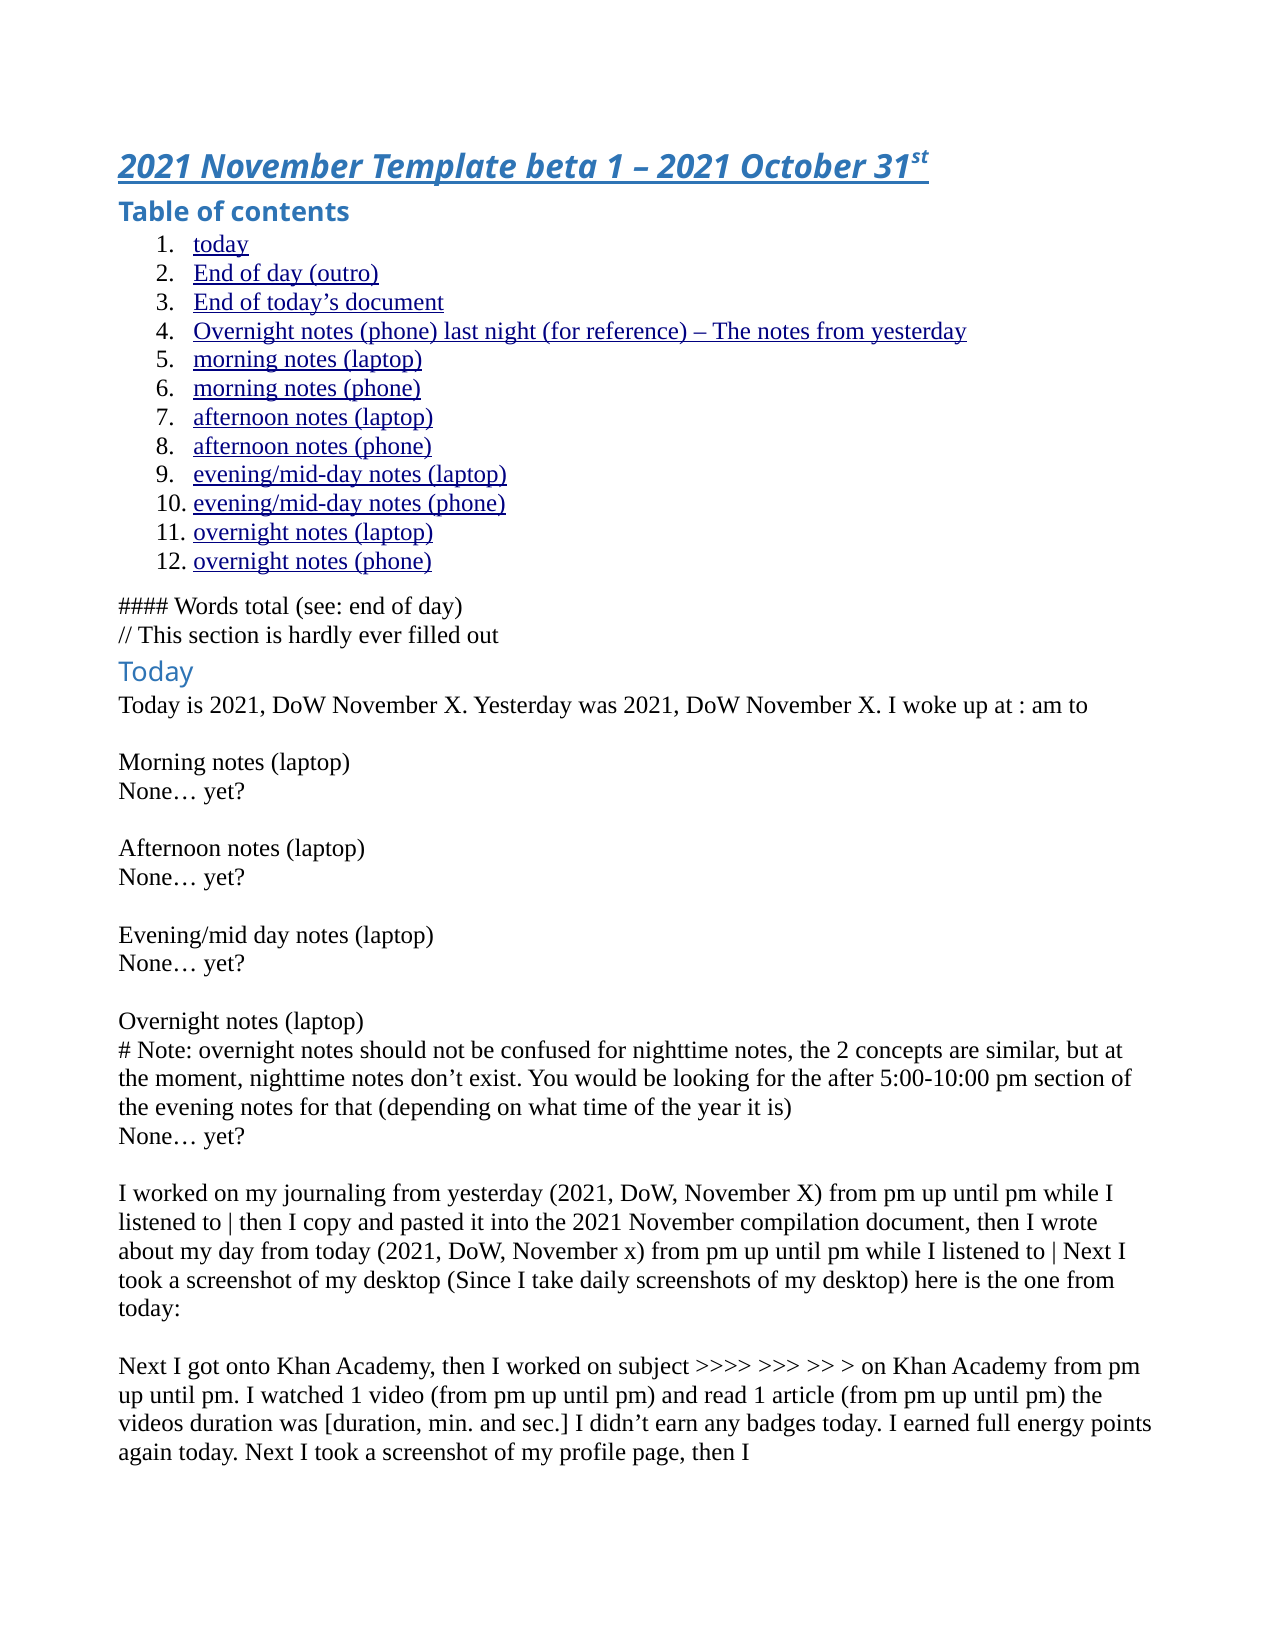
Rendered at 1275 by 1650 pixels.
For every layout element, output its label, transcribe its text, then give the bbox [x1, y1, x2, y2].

list evening/mid-day notes (phone) [156, 488, 1157, 517]
subtitle 2021 November Template beta 1 – 2021 October 31st [118, 143, 1157, 188]
list End of day (outro) [156, 258, 1157, 287]
text Today is 2021, DoW November X. Yesterday was 2021, DoW November X. I woke up at : am to [118, 690, 1157, 718]
text None… yet? [118, 948, 1157, 977]
subtitle Today [118, 653, 1157, 690]
list End of today’s document [156, 287, 1157, 316]
text #### Words total (see: end of day) [118, 591, 1157, 620]
text I worked on my journaling from yesterday (2021, DoW, November X) from pm up until pm while I listened to | then I copy and pasted it into the 2021 November compilation document, then I wrote about my day from today (2021, DoW, November x) from pm up until pm while I listened to | Next I took a screenshot of my desktop (Since I take daily screenshots of my desktop) here is the one from today: [118, 1178, 1157, 1322]
list Overnight notes (phone) last night (for reference) – The notes from yesterday [156, 316, 1157, 344]
text Overnight notes (laptop) [118, 1006, 1157, 1035]
text Morning notes (laptop) [118, 747, 1157, 776]
text None… yet? [118, 1121, 1157, 1150]
list overnight notes (phone) [156, 546, 1157, 574]
text Next I got onto Khan Academy, then I worked on subject >>>> >>> >> > on Khan Academy from pm up until pm. I watched 1 video (from pm up until pm) and read 1 article (from pm up until pm) the videos duration was [duration, min. and sec.] I didn’t earn any badges today. I earned full energy points again today. Next I took a screenshot of my profile page, then I [118, 1351, 1157, 1466]
text Evening/mid day notes (laptop) [118, 920, 1157, 948]
text None… yet? [118, 862, 1157, 891]
list today [156, 229, 1157, 258]
text Afternoon notes (laptop) [118, 833, 1157, 862]
list evening/mid-day notes (laptop) [156, 459, 1157, 488]
list morning notes (phone) [156, 373, 1157, 402]
list afternoon notes (laptop) [156, 402, 1157, 431]
list morning notes (laptop) [156, 344, 1157, 373]
list overnight notes (laptop) [156, 517, 1157, 546]
subtitle Table of contents [118, 193, 1157, 229]
text # Note: overnight notes should not be confused for nighttime notes, the 2 concepts are similar, but at the moment, nighttime notes don’t exist. You would be looking for the after 5:00-10:00 pm section of the evening notes for that (depending on what time of the year it is) [118, 1035, 1157, 1121]
text None… yet? [118, 776, 1157, 805]
text // This section is hardly ever filled out [118, 620, 1157, 649]
list afternoon notes (phone) [156, 431, 1157, 459]
